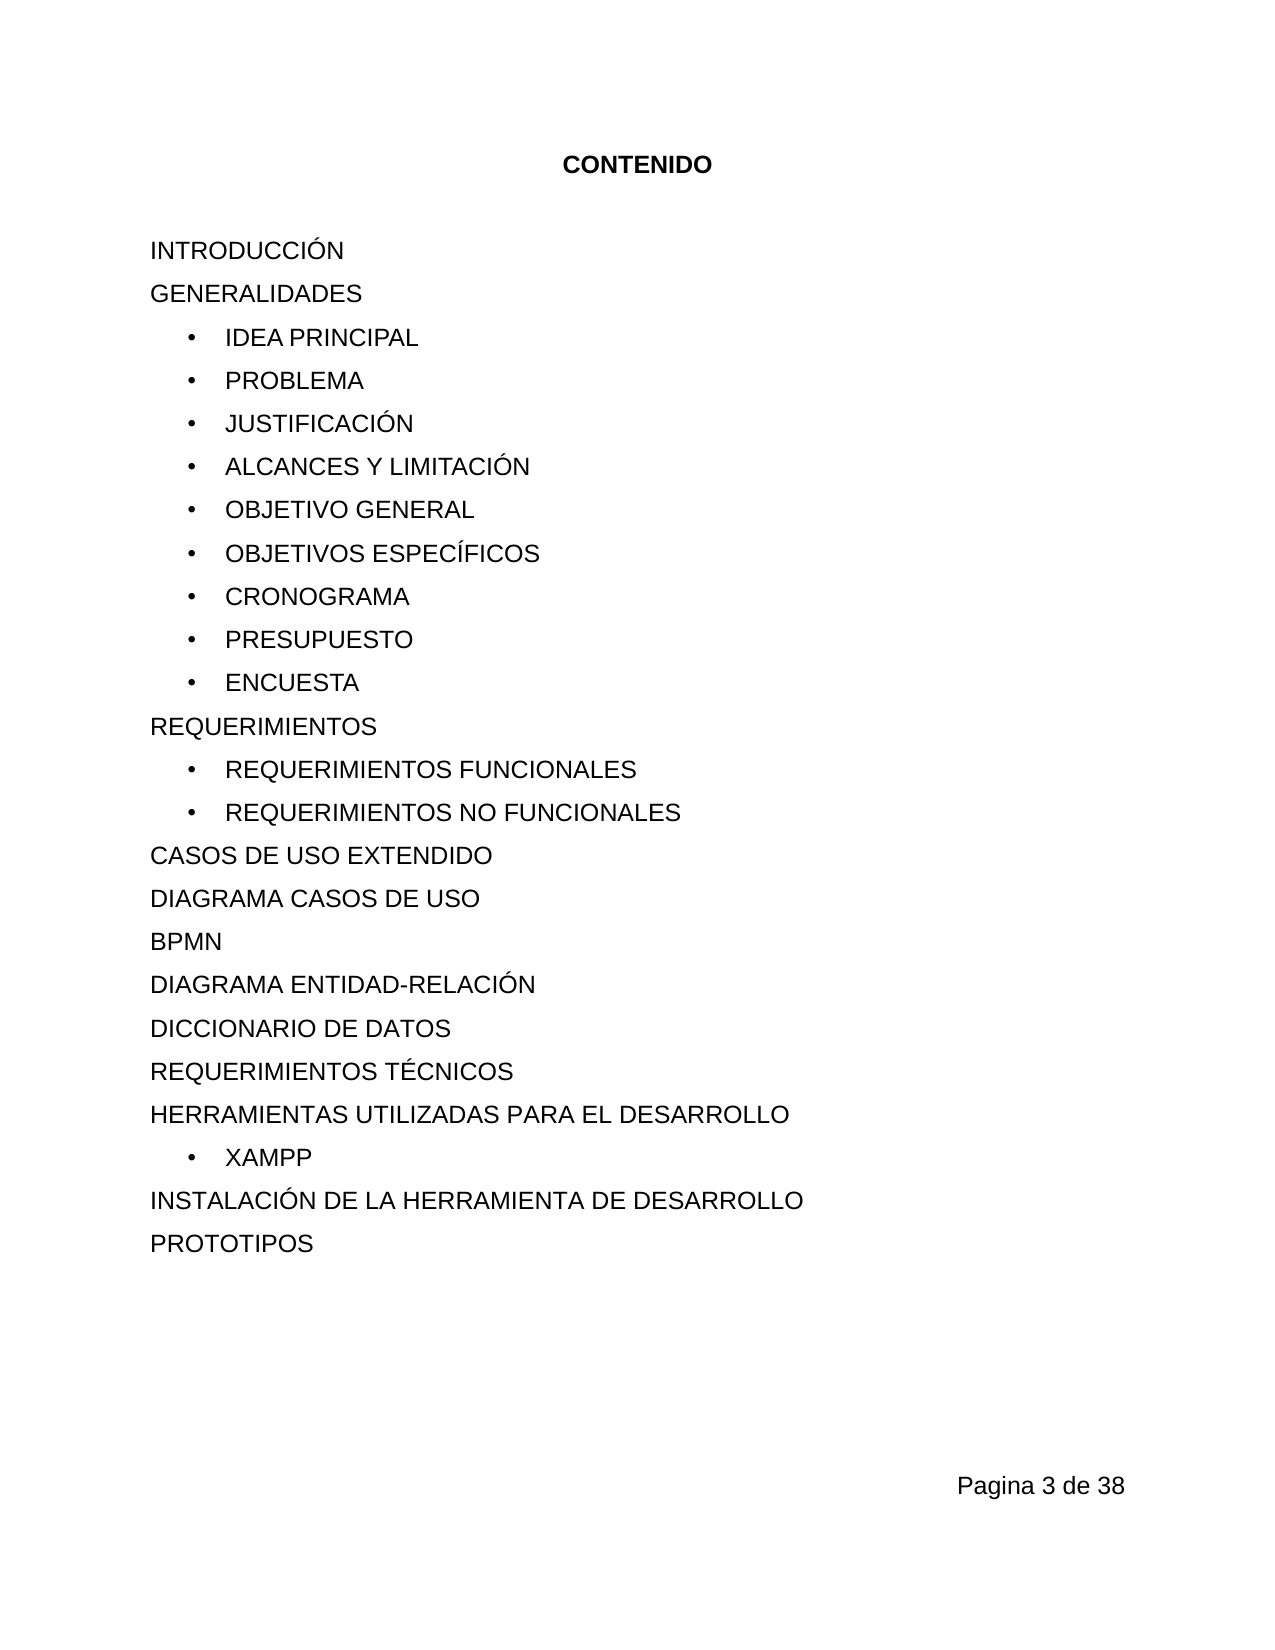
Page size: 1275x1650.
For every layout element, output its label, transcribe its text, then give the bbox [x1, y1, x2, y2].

subtitle PROTOTIPOS [150, 1229, 1125, 1258]
list OBJETIVOS ESPECÍFICOS [187, 539, 1125, 567]
list ENCUESTA [187, 668, 1125, 697]
list OBJETIVO GENERAL [187, 495, 1125, 524]
list CRONOGRAMA [187, 582, 1125, 611]
subtitle REQUERIMIENTOS TÉCNICOS [150, 1057, 1125, 1086]
list PROBLEMA [187, 366, 1125, 394]
subtitle HERRAMIENTAS UTILIZADAS PARA EL DESARROLLO [150, 1100, 1125, 1129]
subtitle DIAGRAMA CASOS DE USO [150, 884, 1125, 913]
list REQUERIMIENTOS NO FUNCIONALES [187, 798, 1125, 827]
list PRESUPUESTO [187, 625, 1125, 654]
subtitle BPMN [150, 927, 1125, 956]
text INTRODUCCIÓN [150, 236, 1125, 265]
list IDEA PRINCIPAL [187, 322, 1125, 351]
subtitle DIAGRAMA ENTIDAD-RELACIÓN [150, 971, 1125, 999]
list JUSTIFICACIÓN [187, 409, 1125, 438]
subtitle CASOS DE USO EXTENDIDO [150, 841, 1125, 870]
list ALCANCES Y LIMITACIÓN [187, 452, 1125, 481]
subtitle XAMPP [187, 1143, 1125, 1172]
subtitle INSTALACIÓN DE LA HERRAMIENTA DE DESARROLLO [150, 1186, 1125, 1215]
text REQUERIMIENTOS [150, 712, 1125, 740]
text CONTENIDO [150, 150, 1125, 179]
list REQUERIMIENTOS FUNCIONALES [187, 755, 1125, 783]
subtitle DICCIONARIO DE DATOS [150, 1014, 1125, 1042]
text GENERALIDADES [150, 279, 1125, 308]
